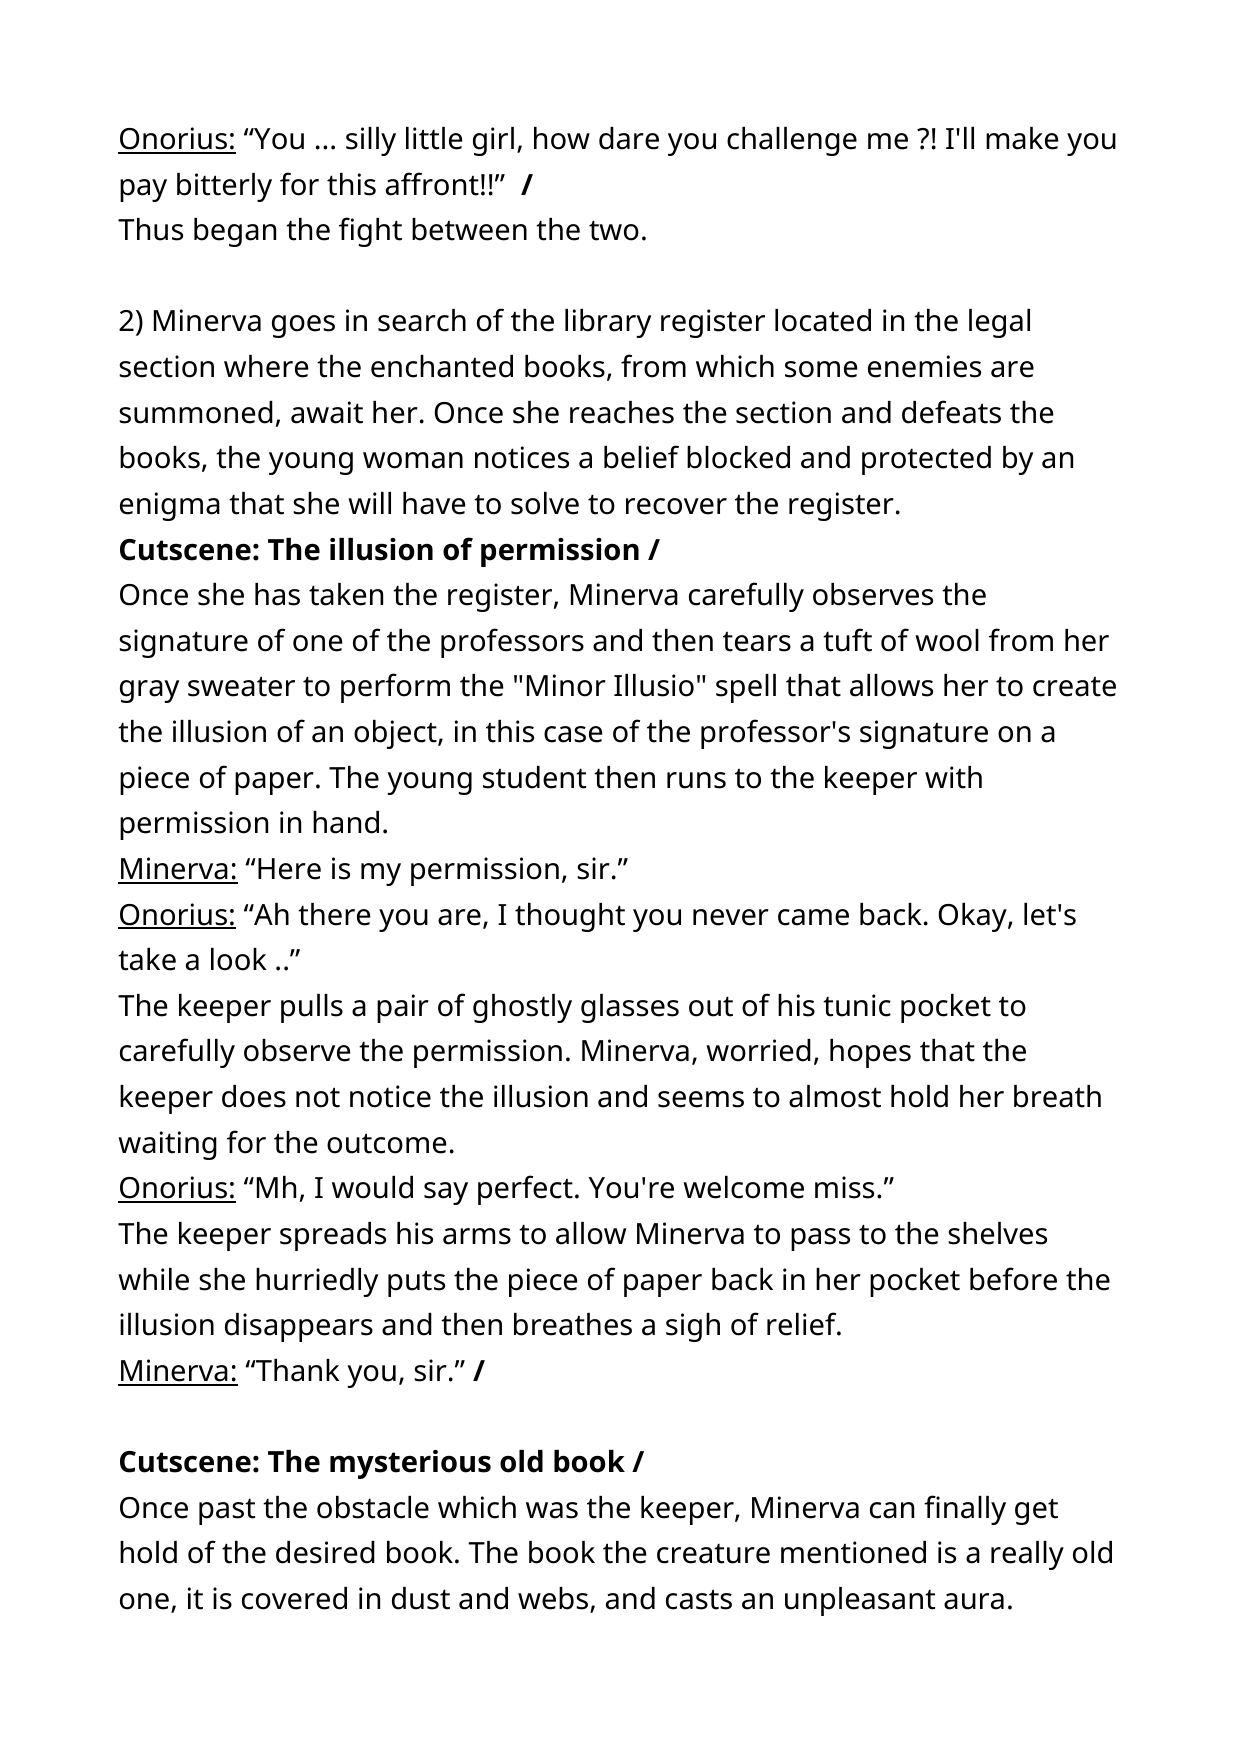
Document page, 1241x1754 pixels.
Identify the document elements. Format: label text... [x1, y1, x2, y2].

text Cutscene: The mysterious old book / [118, 1441, 1122, 1481]
text Once past the obstacle which was the keeper, Minerva can finally get hold of the desired book. The book the creature mentioned is a really old one, it is covered in dust and webs, and casts an unpleasant aura. [118, 1487, 1122, 1618]
text Cutscene: The illusion of permission / Once she has taken the register, Minerva carefully observes the signature of one of the professors and then tears a tuft of wool from her gray sweater to perform the "Minor Illusio" spell that allows her to create the illusion of an object, in this case of the professor's signature on a piece of paper. The young student then runs to the keeper with permission in hand. Minerva: “Here is my permission, sir.” Onorius: “Ah there you are, I thought you never came back. Okay, let's take a look ..” The keeper pulls a pair of ghostly glasses out of his tunic pocket to carefully observe the permission. Minerva, worried, hopes that the keeper does not notice the illusion and seems to almost hold her breath waiting for the outcome. [118, 529, 1122, 1162]
text Onorius: “Mh, I would say perfect. You're welcome miss.” The keeper spreads his arms to allow Minerva to pass to the shelves while she hurriedly puts the piece of paper back in her pocket before the illusion disappears and then breathes a sigh of relief. Minerva: “Thank you, sir.” / [118, 1167, 1122, 1390]
text Onorius: “You ... silly little girl, how dare you challenge me ?! I'll make you pay bitterly for this affront!!” / Thus began the fight between the two. 2) Minerva goes in search of the library register located in the legal section where the enchanted books, from which some enemies are summoned, await her. Once she reaches the section and defeats the books, the young woman notices a belief blocked and protected by an enigma that she will have to solve to recover the register. [118, 118, 1122, 523]
